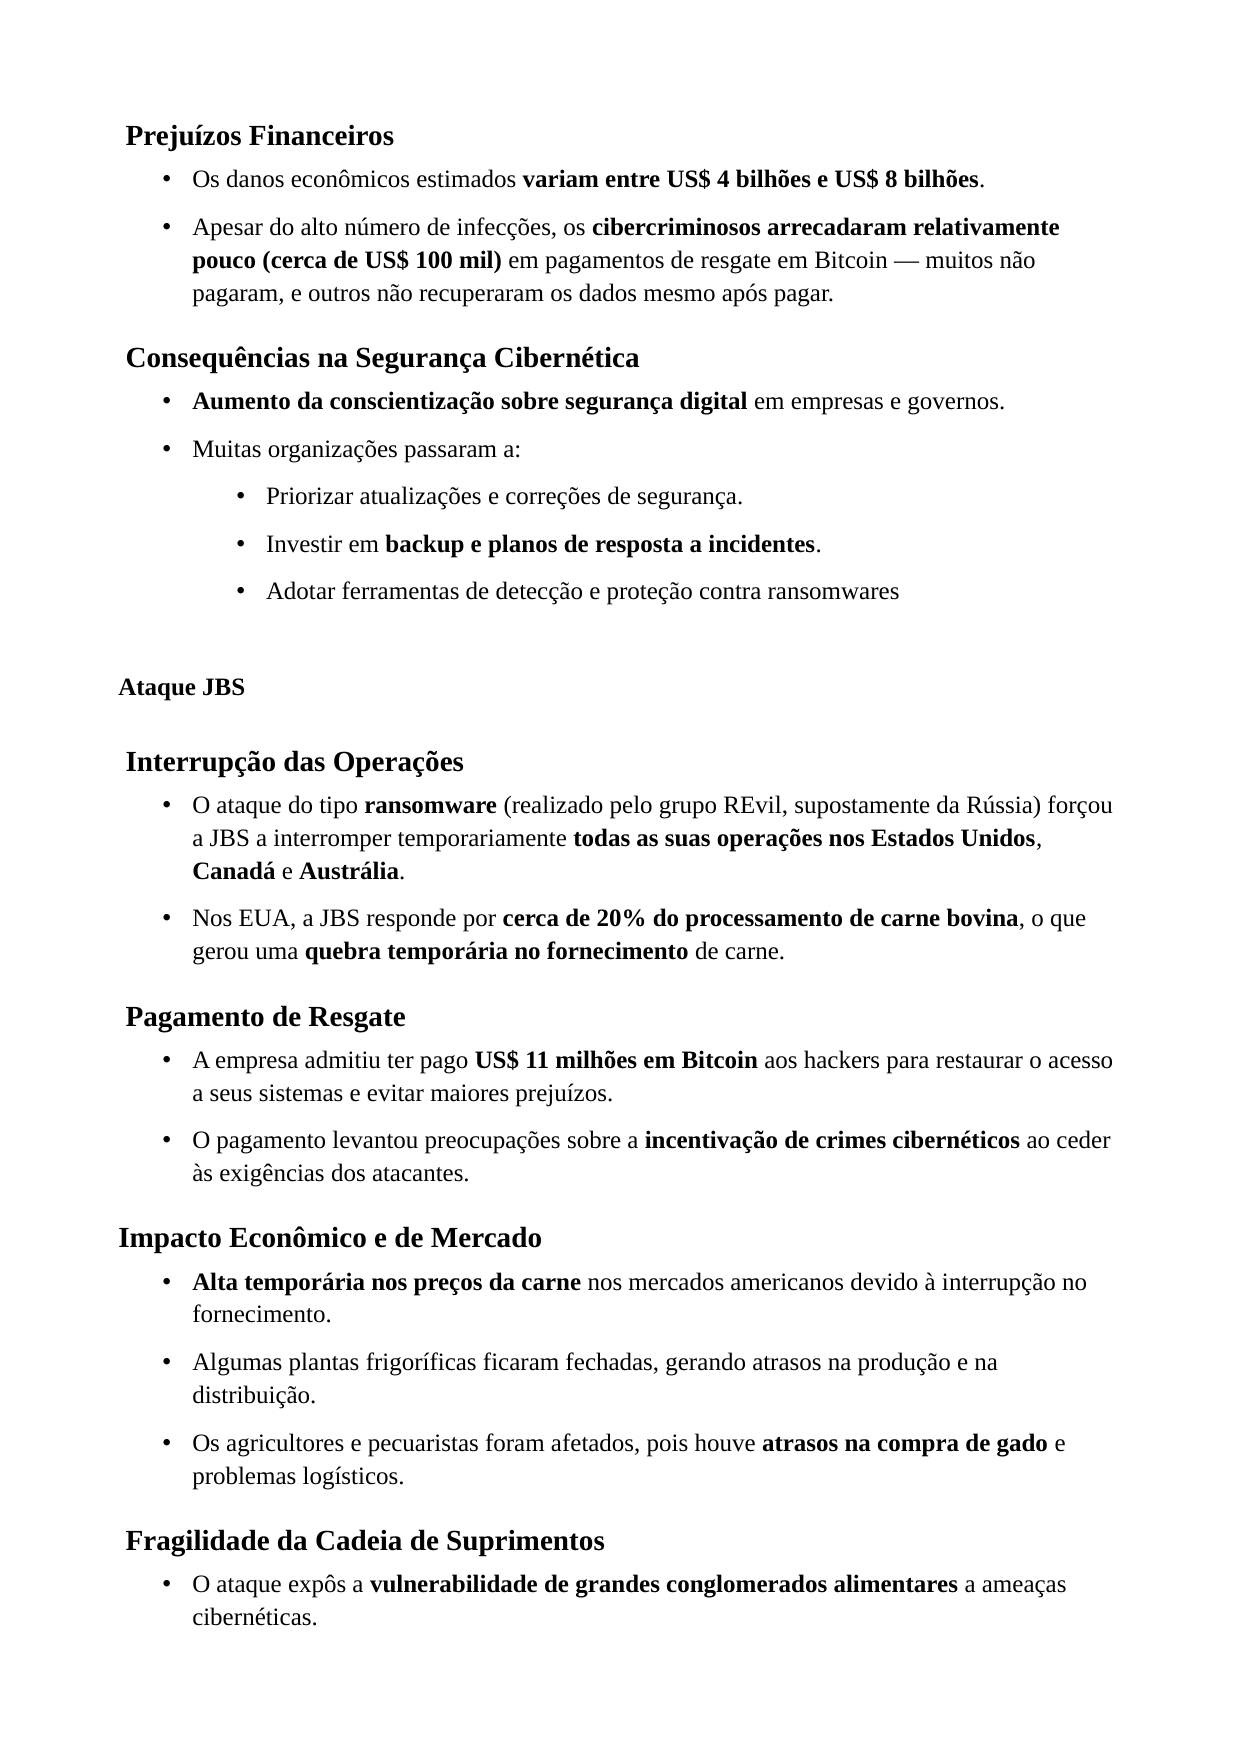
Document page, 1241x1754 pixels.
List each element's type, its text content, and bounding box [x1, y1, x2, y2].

subtitle Prejuízos Financeiros [118, 118, 1122, 152]
subtitle Impacto Econômico e de Mercado [118, 1221, 1122, 1254]
list Os danos econômicos estimados variam entre US$ 4 bilhões e US$ 8 bilhões. [162, 164, 1122, 193]
list O ataque expôs a vulnerabilidade de grandes conglomerados alimentares a ameaças cibernéticas. [162, 1569, 1122, 1631]
subtitle Fragilidade da Cadeia de Suprimentos [118, 1523, 1122, 1557]
list Muitas organizações passaram a: [162, 434, 1122, 462]
text Ataque JBS [118, 672, 1122, 700]
list A empresa admitiu ter pago US$ 11 milhões em Bitcoin aos hackers para restaurar o acesso a seus sistemas e evitar maiores prejuízos. [162, 1045, 1122, 1106]
subtitle Interrupção das Operações [118, 744, 1122, 777]
list Algumas plantas frigoríficas ficaram fechadas, gerando atrasos na produção e na distribuição. [162, 1347, 1122, 1409]
list Aumento da conscientização sobre segurança digital em empresas e governos. [162, 386, 1122, 415]
list Priorizar atualizações e correções de segurança. [236, 481, 1122, 510]
list Adotar ferramentas de detecção e proteção contra ransomwares [236, 576, 1122, 605]
subtitle Pagamento de Resgate [118, 999, 1122, 1032]
list Nos EUA, a JBS responde por cerca de 20% do processamento de carne bovina, o que gerou uma quebra temporária no fornecimento de carne. [162, 903, 1122, 965]
list Os agricultores e pecuaristas foram afetados, pois houve atrasos na compra de gado e problemas logísticos. [162, 1428, 1122, 1489]
subtitle Consequências na Segurança Cibernética [118, 340, 1122, 373]
list O ataque do tipo ransomware (realizado pelo grupo REvil, supostamente da Rússia) forçou a JBS a interromper temporariamente todas as suas operações nos Estados Unidos, Canadá e Austrália. [162, 790, 1122, 884]
list O pagamento levantou preocupações sobre a incentivação de crimes cibernéticos ao ceder às exigências dos atacantes. [162, 1125, 1122, 1187]
list Apesar do alto número de infecções, os cibercriminosos arrecadaram relativamente pouco (cerca de US$ 100 mil) em pagamentos de resgate em Bitcoin — muitos não pagaram, e outros não recuperaram os dados mesmo após pagar. [162, 212, 1122, 307]
list Investir em backup e planos de resposta a incidentes. [236, 529, 1122, 558]
list Alta temporária nos preços da carne nos mercados americanos devido à interrupção no fornecimento. [162, 1267, 1122, 1328]
